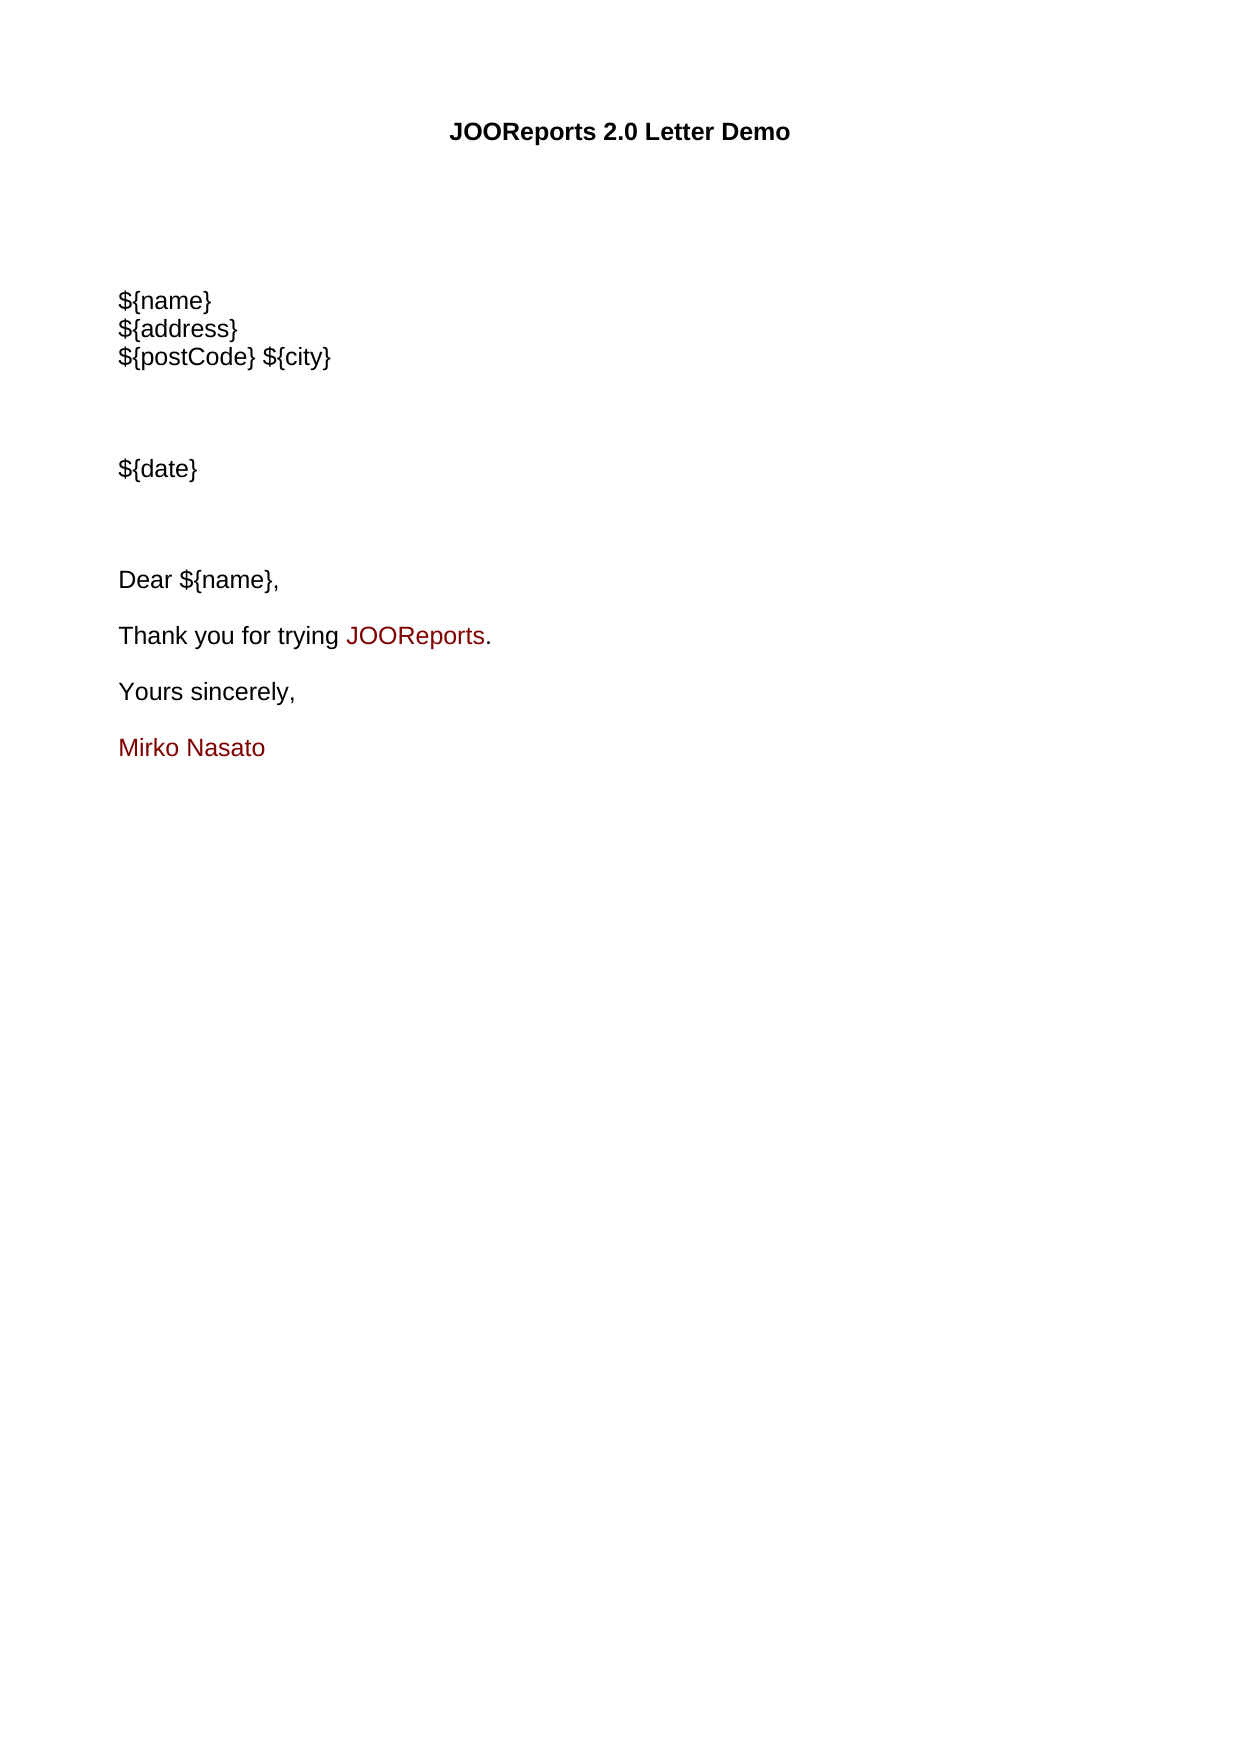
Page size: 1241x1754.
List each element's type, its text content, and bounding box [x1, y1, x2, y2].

text Thank you for trying JOOReports. [118, 622, 1122, 650]
text ${date} [118, 455, 1122, 483]
text Dear ${name}, [118, 566, 1122, 594]
text Mirko Nasato [118, 734, 1122, 762]
text ${postCode} ${city} [118, 343, 1122, 371]
text ${address} [118, 315, 1122, 343]
text Yours sincerely, [118, 678, 1122, 706]
text ${name} [118, 287, 1122, 315]
